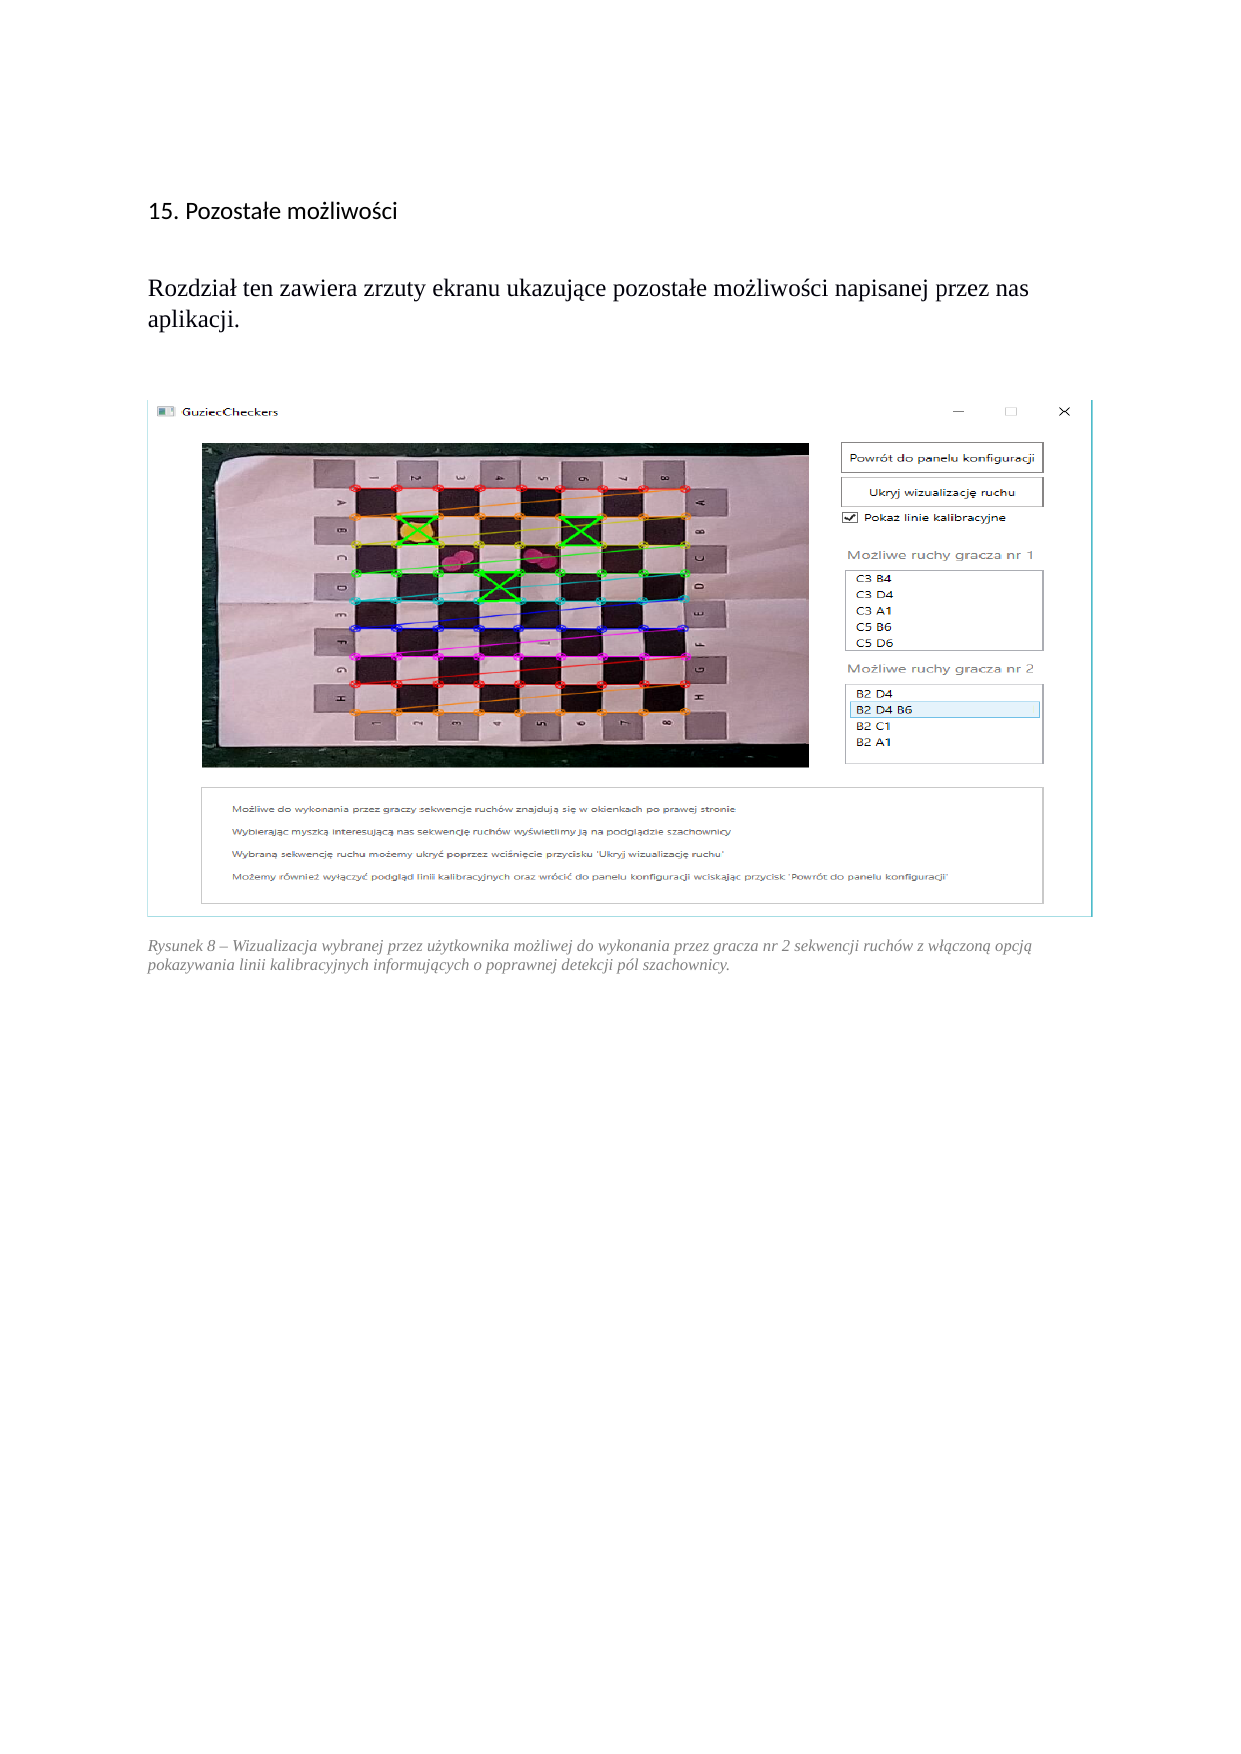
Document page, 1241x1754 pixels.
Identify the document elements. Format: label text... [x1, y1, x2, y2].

text Rozdział ten zawiera zrzuty ekranu ukazujące pozostałe możliwości napisanej przez nas aplikacji. [148, 273, 1093, 333]
picture [147, 400, 1093, 917]
subtitle Pozostałe możliwości [148, 195, 1093, 226]
text Rysunek 8 – Wizualizacja wybranej przez użytkownika możliwej do wykonania przez gracza nr 2 sekwencji ruchów z włączoną opcją pokazywania linii kalibracyjnych informujących o poprawnej detekcji pól szachownicy. [148, 917, 1093, 974]
